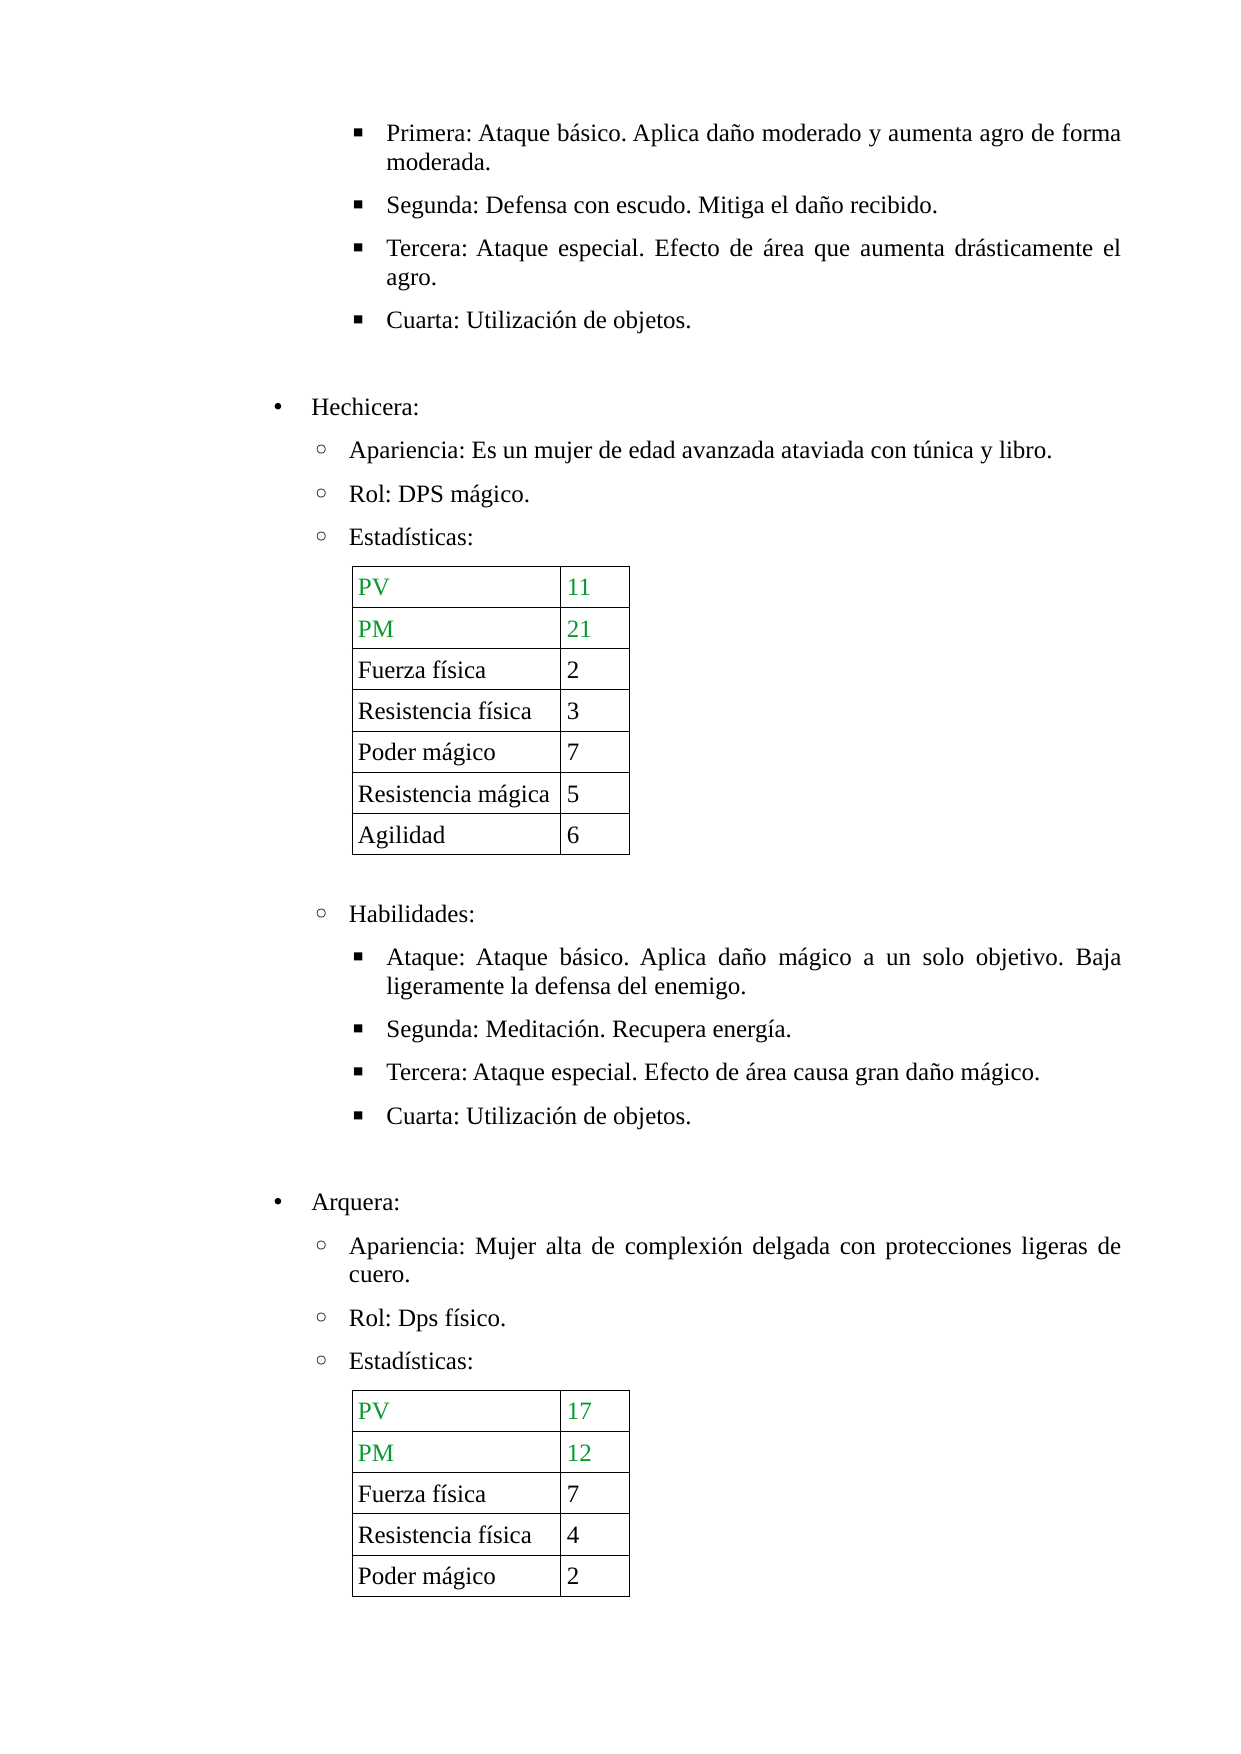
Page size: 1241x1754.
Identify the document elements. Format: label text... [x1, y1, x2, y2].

list Habilidades: [311, 899, 1122, 927]
list Apariencia: Es un mujer de edad avanzada ataviada con túnica y libro. [311, 436, 1122, 464]
table_cell 3 [561, 690, 629, 731]
list Segunda: Defensa con escudo. Mitiga el daño recibido. [349, 190, 1122, 219]
list Apariencia: Mujer alta de complexión delgada con protecciones ligeras de cuero. [311, 1231, 1122, 1288]
table_cell PM [353, 1432, 560, 1472]
list Tercera: Ataque especial. Efecto de área que aumenta drásticamente el agro. [349, 233, 1122, 291]
list Estadísticas: [311, 1346, 1122, 1375]
table_cell 4 [561, 1514, 629, 1554]
list Ataque: Ataque básico. Aplica daño mágico a un solo objetivo. Baja ligeramente la defensa del enemigo. [349, 942, 1122, 999]
list Cuarta: Utilización de objetos. [349, 306, 1122, 334]
table_cell Resistencia física [353, 1514, 560, 1554]
table_cell 7 [561, 1473, 629, 1513]
table_header PV [353, 1391, 560, 1431]
list Hechicera: [274, 392, 1122, 421]
list Estadísticas: [311, 522, 1122, 551]
list Segunda: Meditación. Recupera energía. [349, 1014, 1122, 1043]
list Rol: DPS mágico. [311, 479, 1122, 508]
table_header 17 [561, 1391, 629, 1431]
list Primera: Ataque básico. Aplica daño moderado y aumenta agro de forma moderada. [349, 118, 1122, 176]
table_cell PM [353, 608, 560, 648]
table_cell 2 [561, 1556, 629, 1596]
table_cell Poder mágico [353, 1556, 560, 1596]
table_cell 5 [561, 773, 629, 813]
table_cell Resistencia mágica [353, 773, 560, 813]
table_cell Fuerza física [353, 1473, 560, 1513]
table_cell 2 [561, 649, 629, 689]
table_cell 12 [561, 1432, 629, 1472]
table_cell Agilidad [353, 814, 560, 854]
list Arquera: [274, 1187, 1122, 1216]
table_cell Resistencia física [353, 690, 560, 731]
table_cell 21 [561, 608, 629, 648]
list Rol: Dps físico. [311, 1303, 1122, 1332]
table_header PV [353, 567, 560, 607]
table_cell Fuerza física [353, 649, 560, 689]
table_cell 7 [561, 732, 629, 772]
table_header 11 [561, 567, 629, 607]
list Tercera: Ataque especial. Efecto de área causa gran daño mágico. [349, 1057, 1122, 1086]
table_cell 6 [561, 814, 629, 854]
table_cell Poder mágico [353, 732, 560, 772]
list Cuarta: Utilización de objetos. [349, 1101, 1122, 1129]
